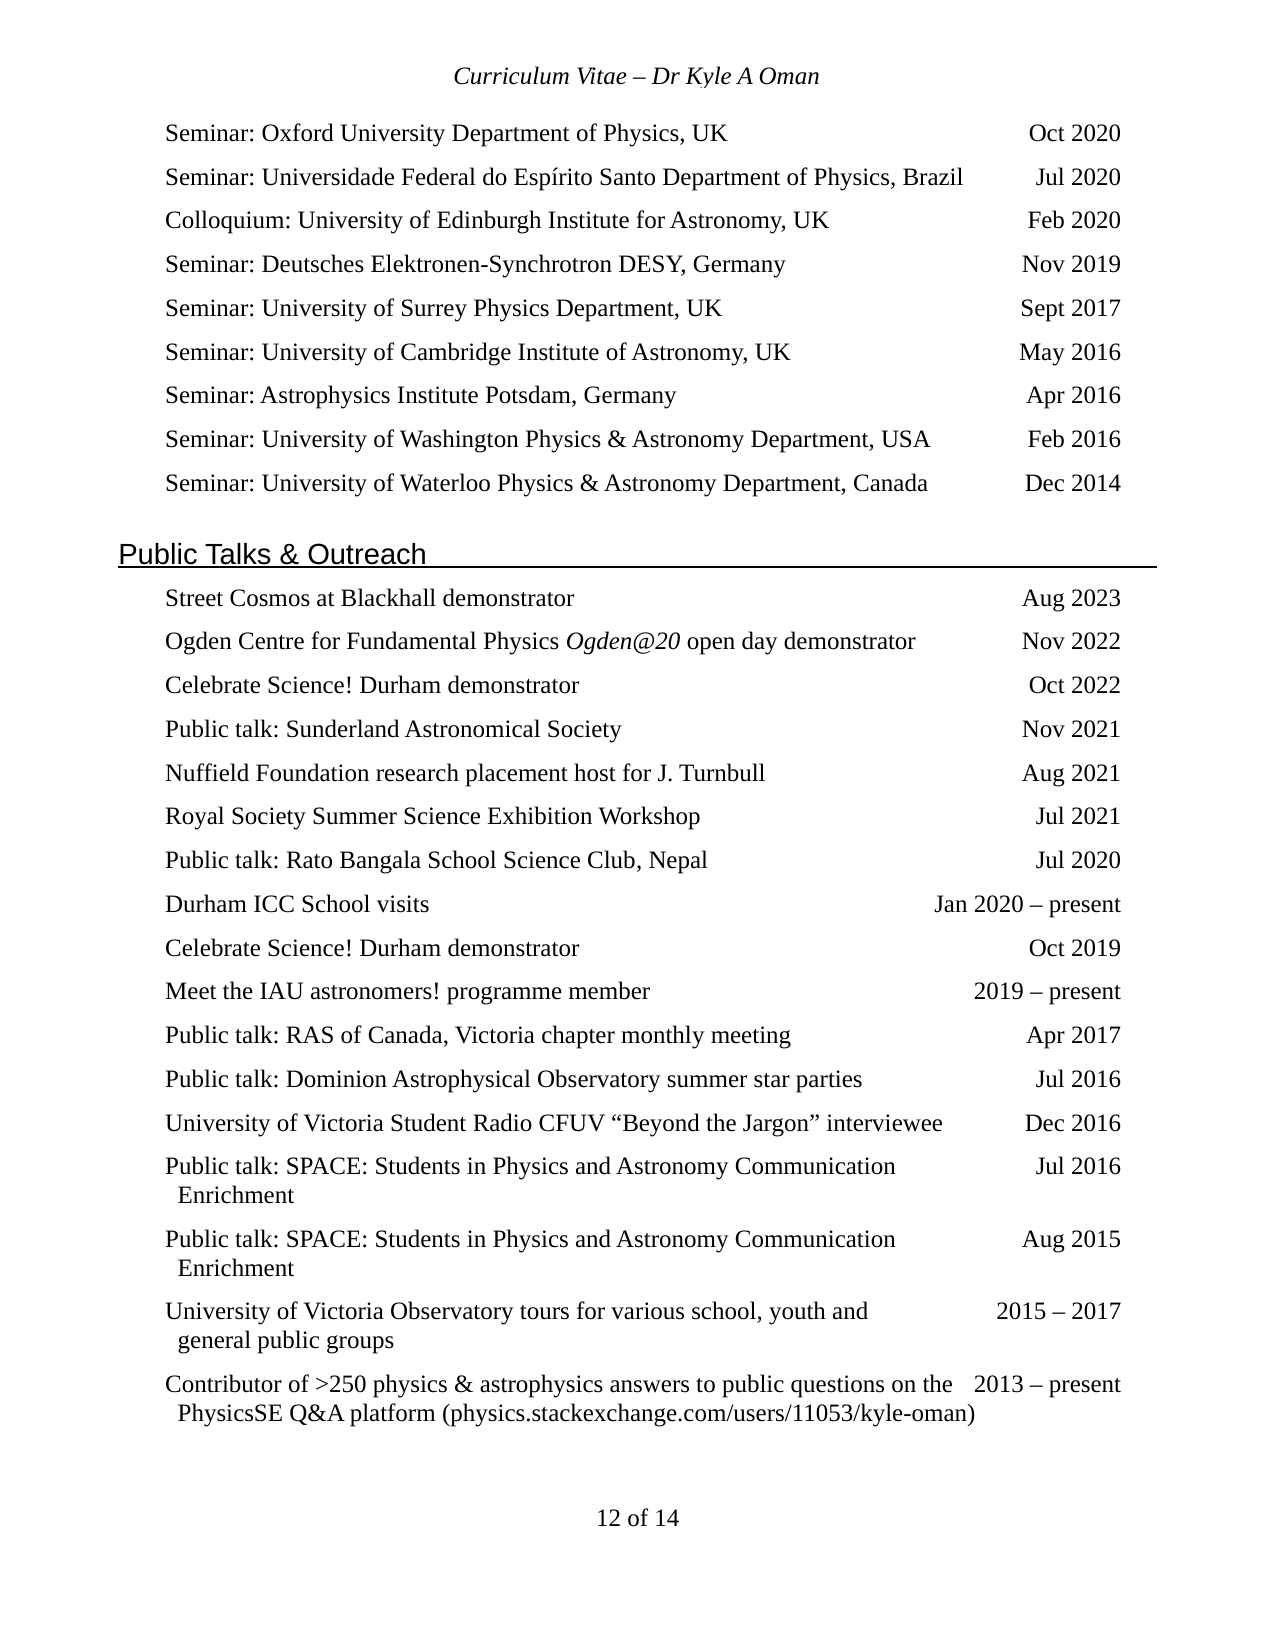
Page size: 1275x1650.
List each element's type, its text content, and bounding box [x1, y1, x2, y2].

text Meet the IAU astronomers! programme member 2019 – present [118, 976, 1157, 1005]
text Celebrate Science! Durham demonstrator Oct 2022 [118, 670, 1157, 699]
text Celebrate Science! Durham demonstrator Oct 2019 [118, 933, 1157, 961]
text Seminar: University of Surrey Physics Department, UK Sept 2017 [118, 293, 1157, 322]
text Nuffield Foundation research placement host for J. Turnbull Aug 2021 [118, 758, 1157, 786]
text Colloquium: University of Edinburgh Institute for Astronomy, UK Feb 2020 [118, 205, 1157, 234]
text Seminar: University of Cambridge Institute of Astronomy, UK May 2016 [118, 337, 1157, 365]
text Street Cosmos at Blackhall demonstrator Aug 2023 [118, 583, 1157, 611]
text Seminar: University of Washington Physics & Astronomy Department, USA Feb 2016 [118, 424, 1157, 453]
text Public talk: Dominion Astrophysical Observatory summer star parties Jul 2016 [118, 1064, 1157, 1093]
text Royal Society Summer Science Exhibition Workshop Jul 2021 [118, 801, 1157, 830]
text Seminar: Oxford University Department of Physics, UK Oct 2020 [118, 118, 1157, 147]
text Public talk: RAS of Canada, Victoria chapter monthly meeting Apr 2017 [118, 1020, 1157, 1049]
text Durham ICC School visits Jan 2020 – present [118, 889, 1157, 918]
text Seminar: Astrophysics Institute Potsdam, Germany Apr 2016 [118, 380, 1157, 409]
text Public talk: Sunderland Astronomical Society Nov 2021 [118, 714, 1157, 743]
text University of Victoria Student Radio CFUV “Beyond the Jargon” interviewee Dec 2016 [118, 1108, 1157, 1136]
text Seminar: Universidade Federal do Espírito Santo Department of Physics, Brazil Jul 2020 [118, 162, 1157, 190]
text Public talk: SPACE: Students in Physics and Astronomy Communication Jul 2016 Enrichment [118, 1151, 1157, 1209]
text Ogden Centre for Fundamental Physics Ogden@20 open day demonstrator Nov 2022 [118, 626, 1157, 655]
text Public talk: Rato Bangala School Science Club, Nepal Jul 2020 [118, 845, 1157, 874]
text Contributor of >250 physics & astrophysics answers to public questions on the 2013 – present PhysicsSE Q&A platform (physics.stackexchange.com/users/11053/kyle-oman) [118, 1369, 1157, 1426]
text Public talk: SPACE: Students in Physics and Astronomy Communication Aug 2015 Enrichment [118, 1224, 1157, 1281]
text Seminar: Deutsches Elektronen-Synchrotron DESY, Germany Nov 2019 [118, 249, 1157, 278]
text University of Victoria Observatory tours for various school, youth and 2015 – 2017 general public groups [118, 1296, 1157, 1354]
text Seminar: University of Waterloo Physics & Astronomy Department, Canada Dec 2014 [118, 468, 1157, 497]
subtitle Public Talks & Outreach [118, 537, 1157, 566]
